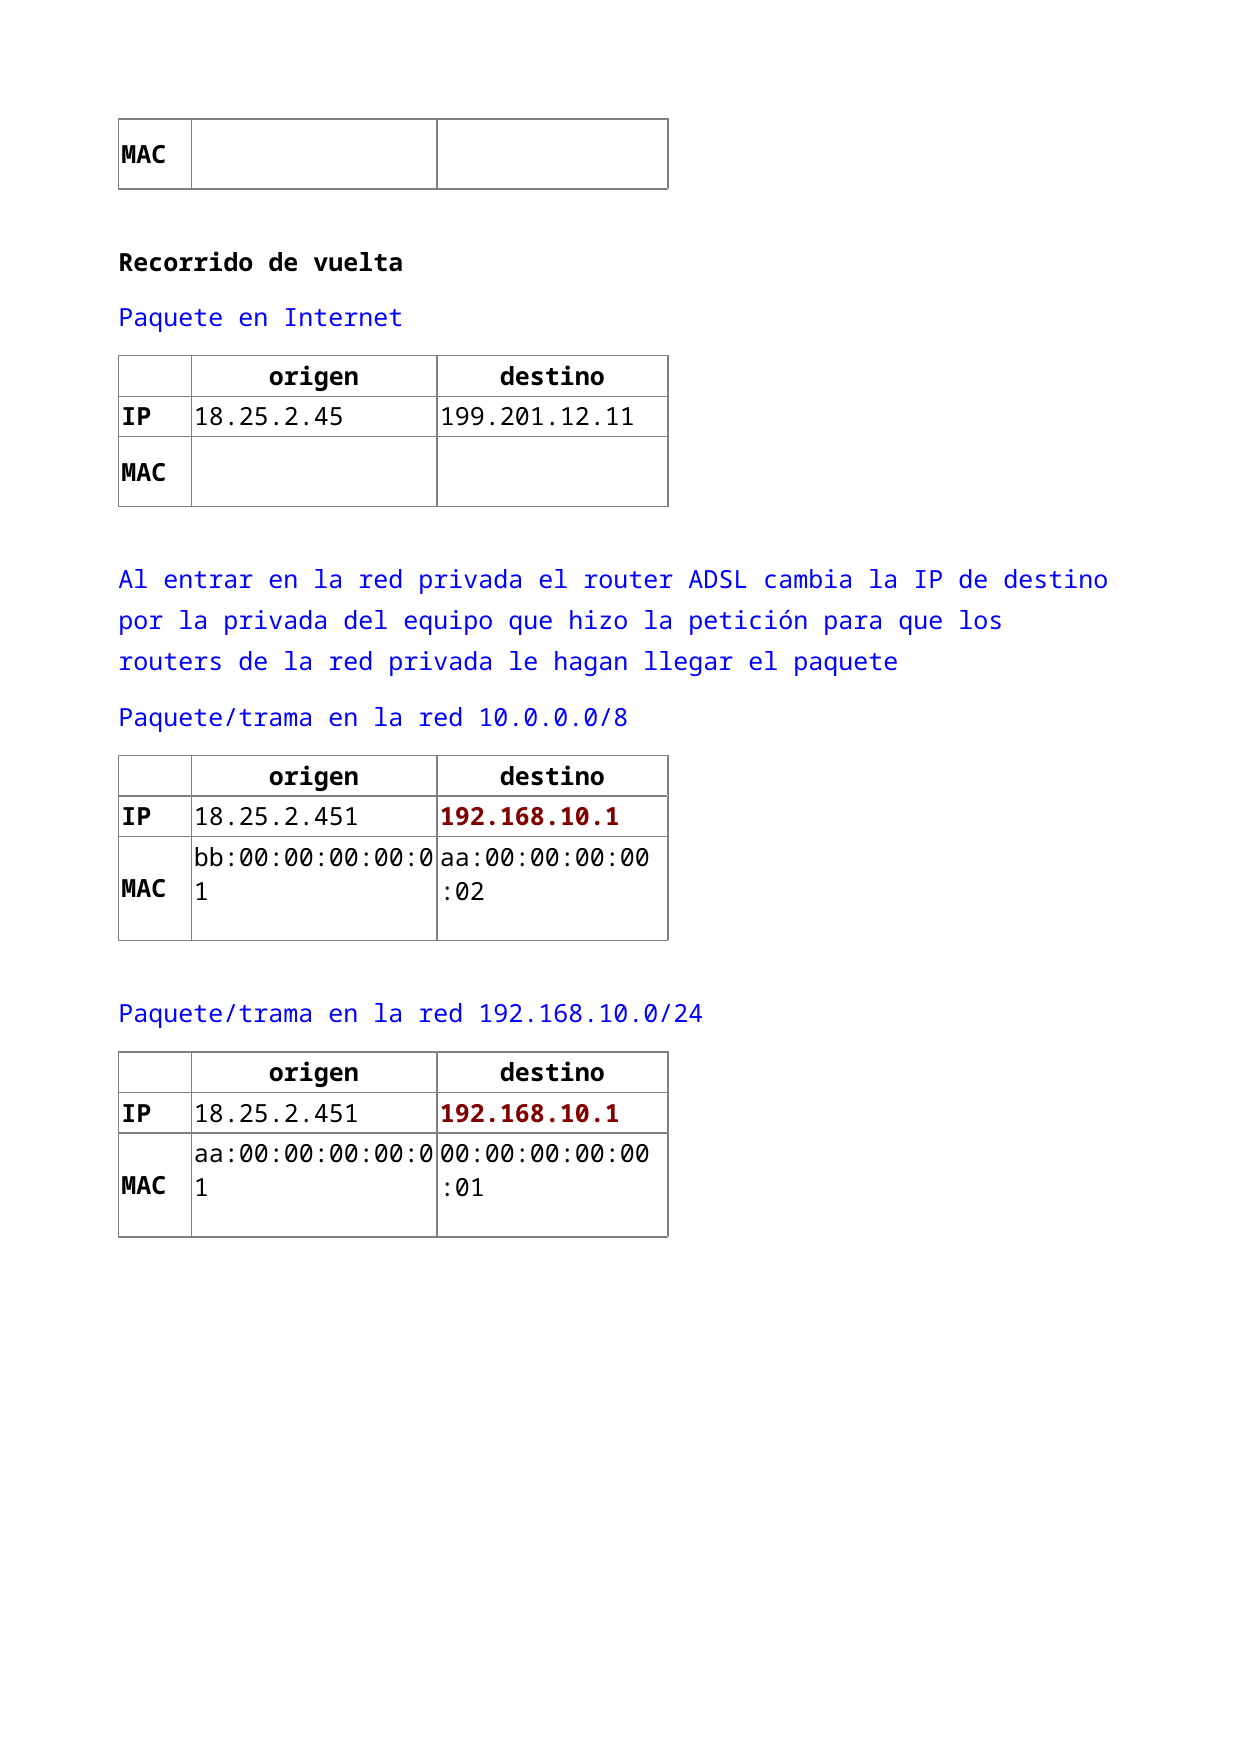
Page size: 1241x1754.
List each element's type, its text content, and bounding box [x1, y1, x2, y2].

table_cell bb:00:00:00:00:01 [192, 837, 436, 940]
table_header destino [438, 756, 667, 795]
table_header [119, 356, 191, 396]
table_cell IP [119, 1093, 191, 1132]
text Paquete en Internet [118, 299, 1122, 334]
table_cell [438, 120, 667, 188]
table_header origen [192, 1053, 436, 1092]
text Paquete/trama en la red 192.168.10.0/24 [118, 996, 1122, 1030]
table_header [119, 1053, 191, 1092]
table_cell 199.201.12.11 [438, 397, 667, 436]
table_cell 18.25.2.45 [192, 397, 436, 436]
table_cell [192, 120, 436, 188]
table_cell 18.25.2.451 [192, 797, 436, 836]
table_cell 192.168.10.1 [438, 797, 667, 836]
table_header destino [438, 1053, 667, 1092]
table_cell IP [119, 797, 191, 836]
text Paquete/trama en la red 10.0.0.0/8 [118, 699, 1122, 733]
table_header origen [192, 356, 436, 396]
table_cell [192, 437, 436, 506]
table_cell [438, 437, 667, 506]
text Recorrido de vuelta [118, 244, 1122, 278]
table_header destino [438, 356, 667, 396]
table_header origen [192, 756, 436, 795]
text Al entrar en la red privada el router ADSL cambia la IP de destino por la privada del equipo que hizo la petición para que los routers de la red privada le hagan llegar el paquete [118, 562, 1122, 678]
table_cell MAC [119, 437, 191, 506]
table_cell MAC [119, 837, 191, 940]
table_cell MAC [119, 1134, 191, 1236]
table_cell aa:00:00:00:00:01 [192, 1134, 436, 1236]
table_cell aa:00:00:00:00:02 [438, 837, 667, 940]
table_cell 192.168.10.1 [438, 1093, 667, 1132]
table_cell 18.25.2.451 [192, 1093, 436, 1132]
table_cell 00:00:00:00:00:01 [438, 1134, 667, 1236]
table_header [119, 756, 191, 795]
table_cell MAC [119, 120, 191, 188]
table_cell IP [119, 397, 191, 436]
